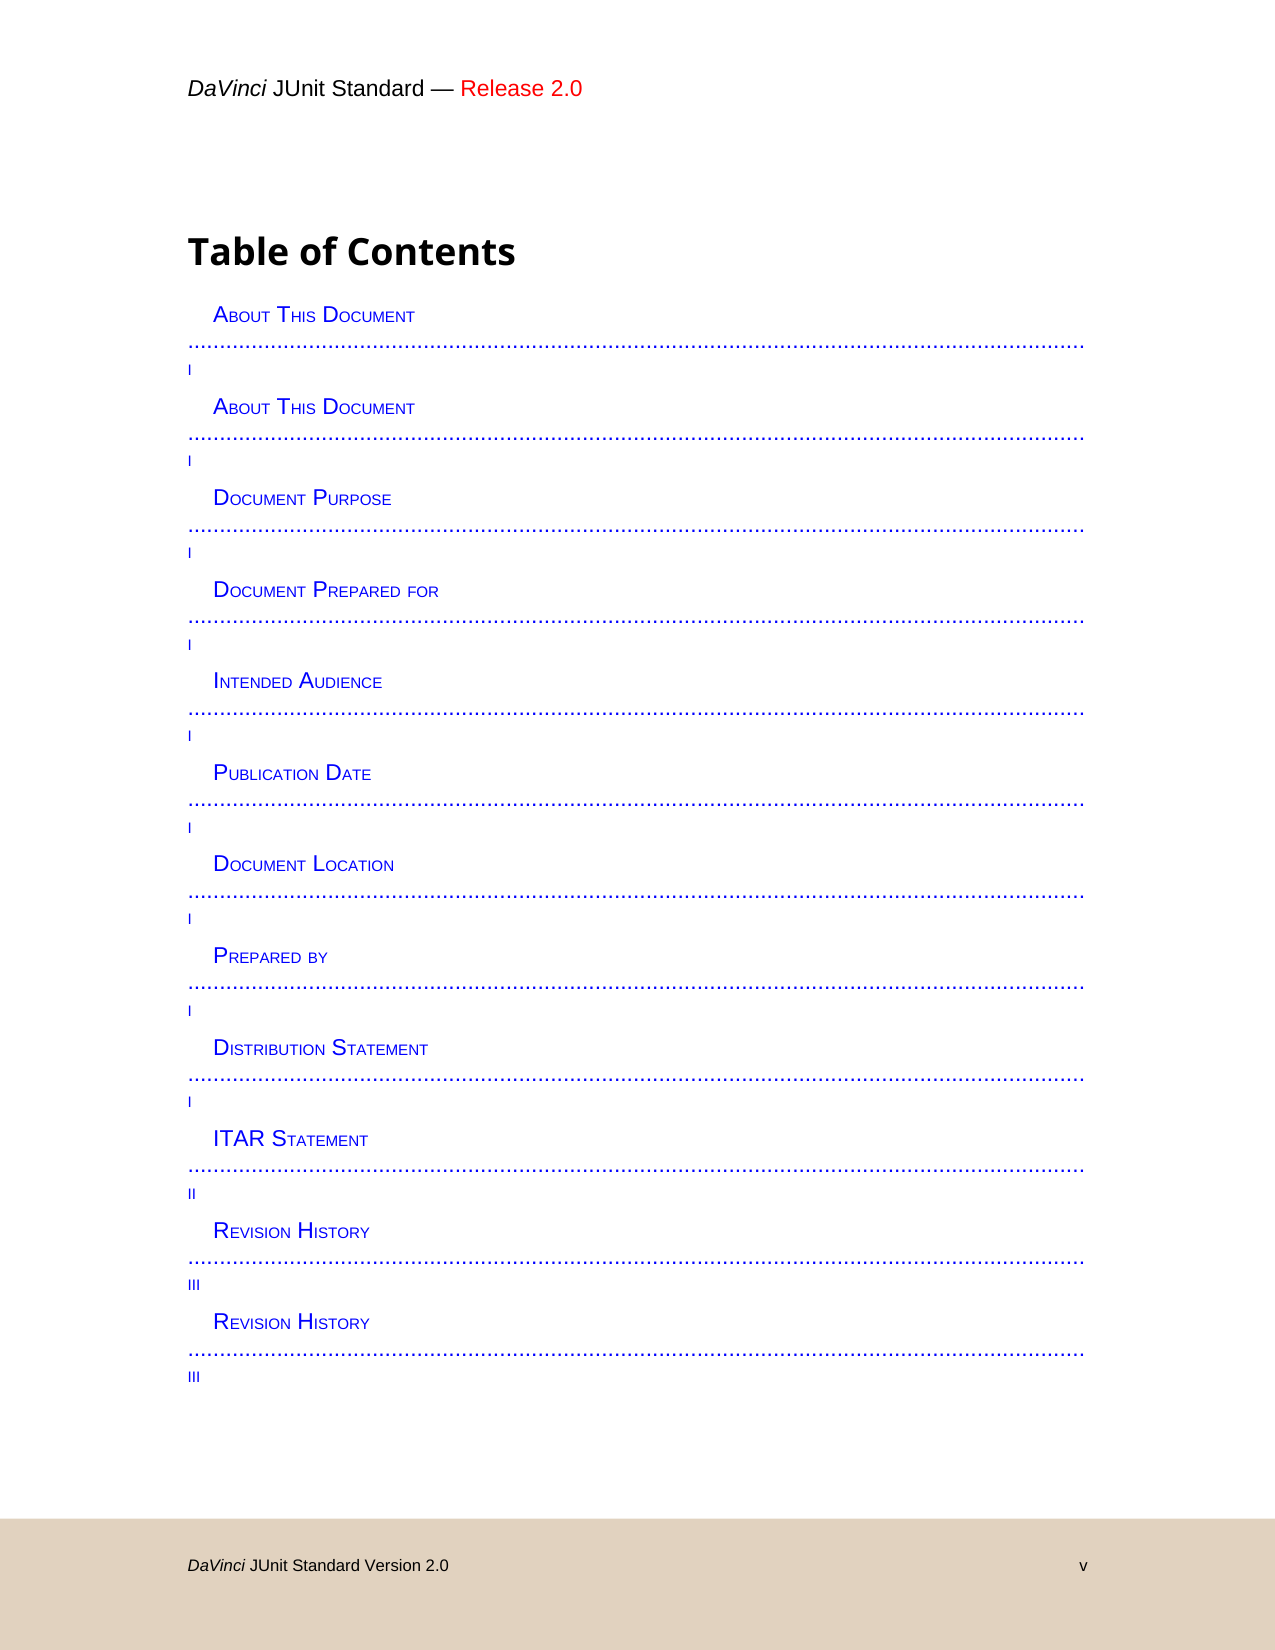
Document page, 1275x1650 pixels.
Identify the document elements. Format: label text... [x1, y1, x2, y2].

text Revision History iii [187, 1217, 1087, 1296]
text About This Document i [187, 301, 1087, 380]
text Document Location i [187, 850, 1087, 929]
text Table of Contents [187, 225, 1087, 276]
text Intended Audience i [187, 667, 1087, 746]
text Publication Date i [187, 759, 1087, 838]
text Distribution Statement i [187, 1033, 1087, 1113]
text Prepared by i [187, 942, 1087, 1021]
text About This Document i [187, 393, 1087, 472]
text Revision History iii [187, 1308, 1087, 1387]
text Document Purpose i [187, 484, 1087, 563]
text Document Prepared for i [187, 576, 1087, 655]
text ITAR Statement ii [187, 1125, 1087, 1204]
